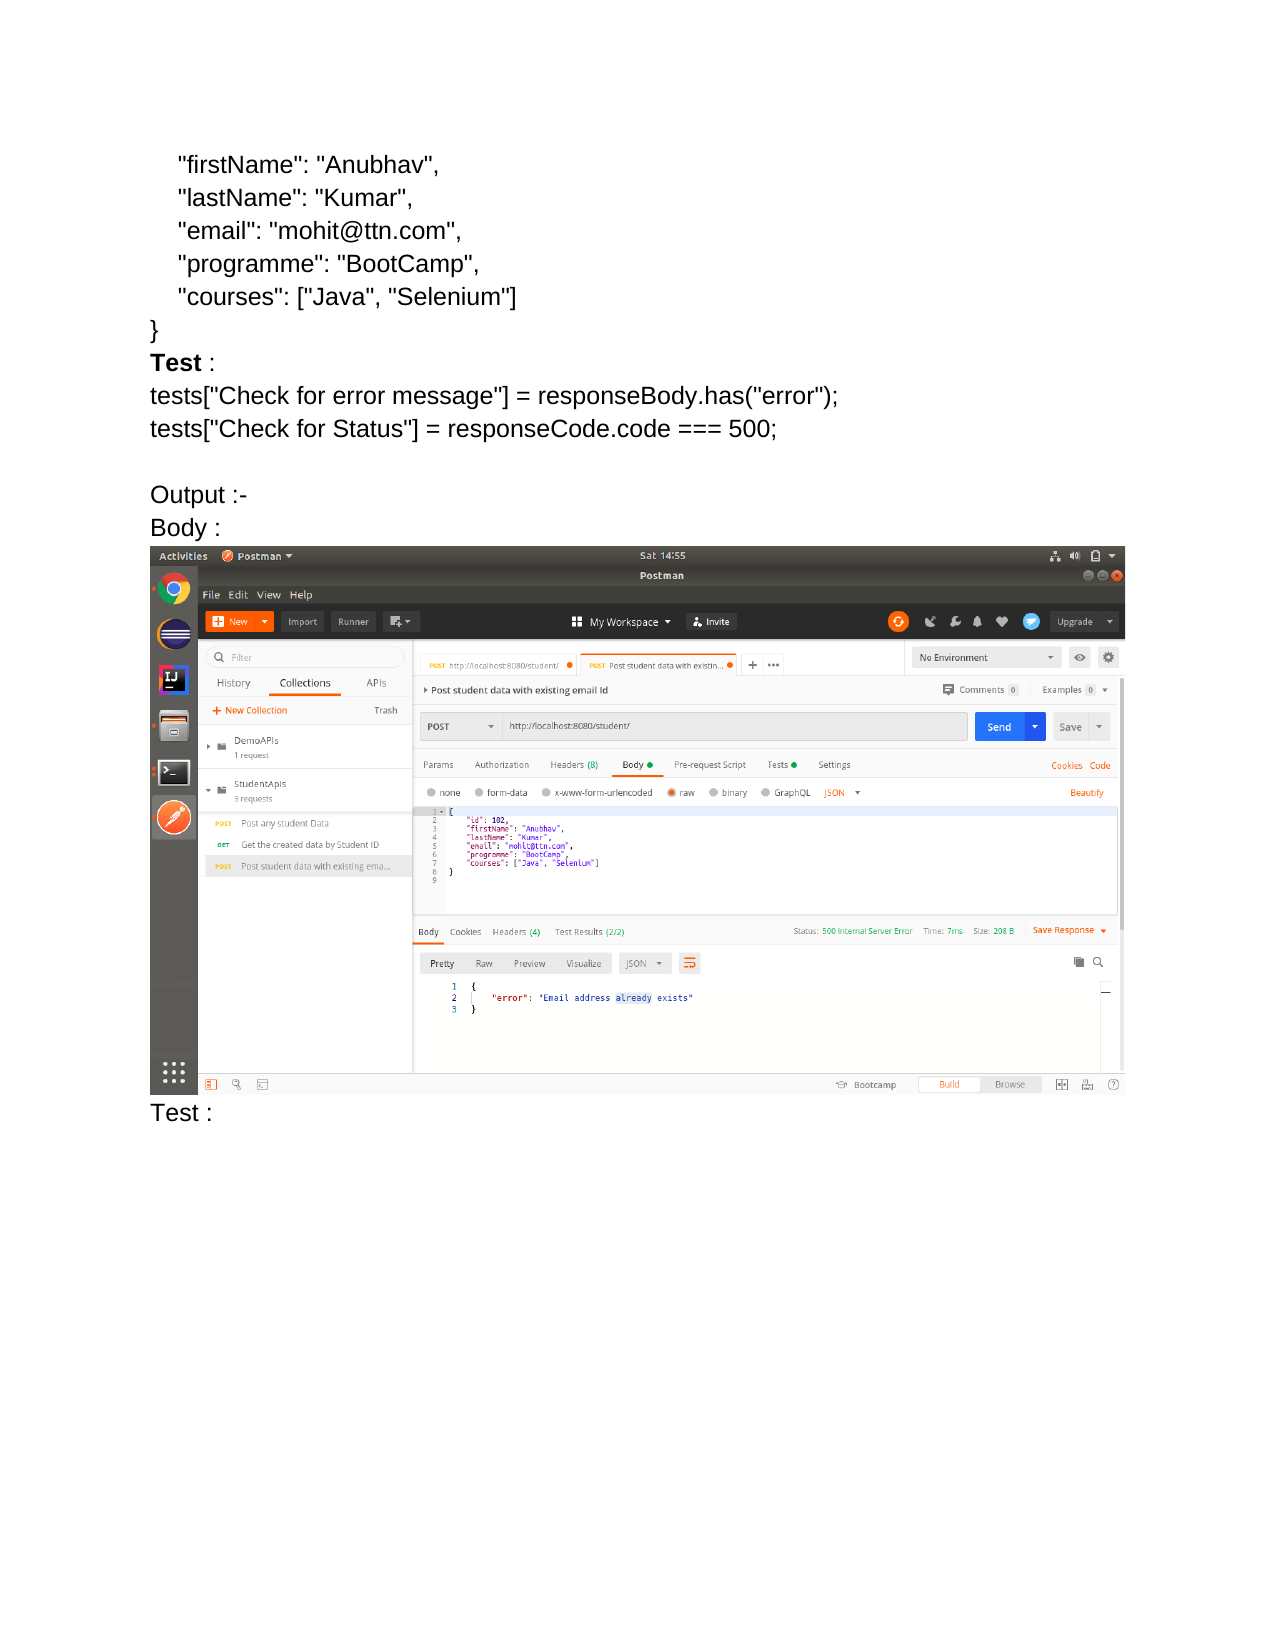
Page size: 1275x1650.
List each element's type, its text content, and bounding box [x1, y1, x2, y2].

text tests["Check for Status"] = responseCode.code === 500; [150, 414, 1125, 443]
text "firstName": "Anubhav", [150, 150, 1125, 179]
text "lastName": "Kumar", [150, 183, 1125, 212]
text Test : [150, 348, 1125, 377]
text "email": "mohit@ttn.com", [150, 216, 1125, 245]
text tests["Check for error message"] = responseBody.has("error"); [150, 381, 1125, 410]
text "courses": ["Java", "Selenium"] [150, 282, 1125, 311]
text Output :- [150, 480, 1125, 509]
text Body : [150, 513, 1125, 542]
text "programme": "BootCamp", [150, 249, 1125, 278]
text } [150, 315, 1125, 344]
text Test : [150, 1098, 1125, 1127]
picture [150, 546, 1125, 1095]
